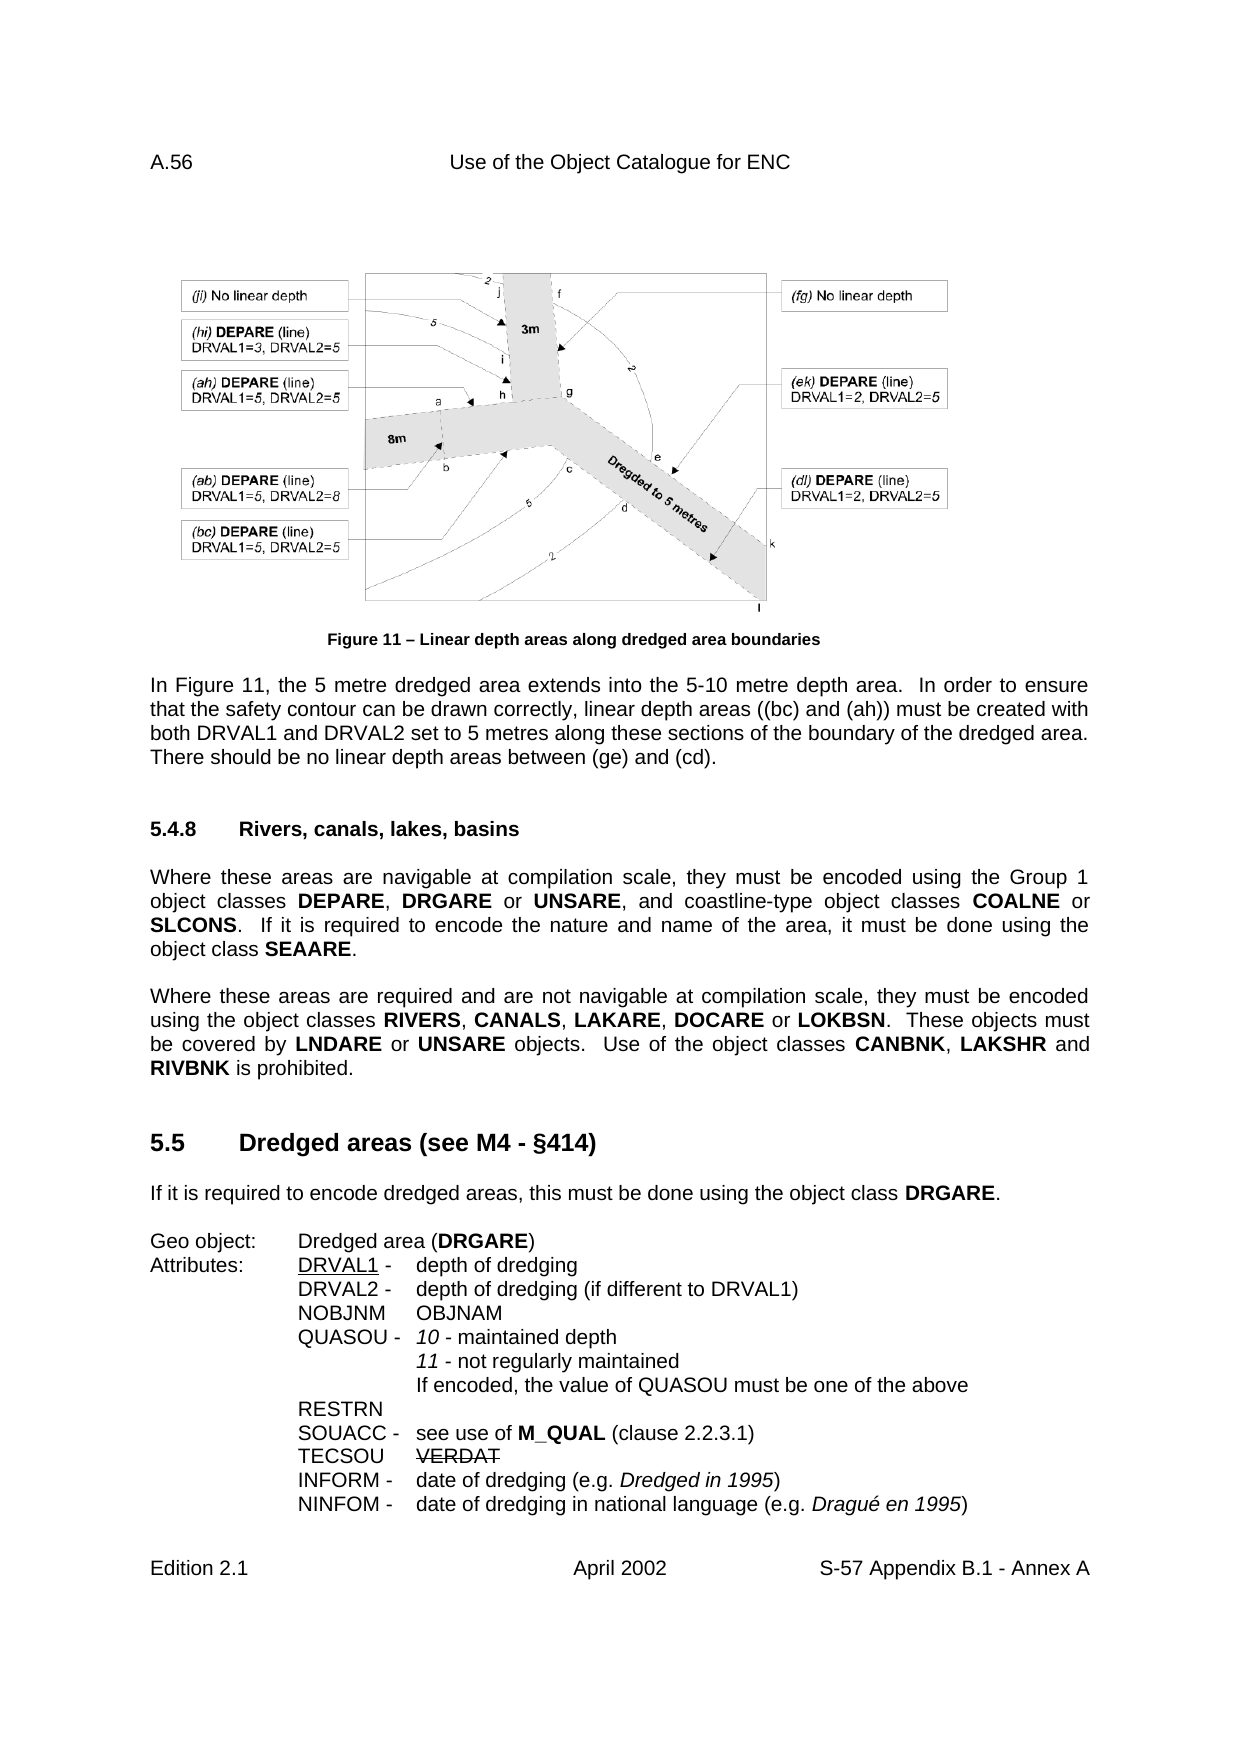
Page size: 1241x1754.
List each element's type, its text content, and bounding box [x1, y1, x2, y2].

text QUASOU - 10 - maintained depth [150, 1324, 1090, 1348]
text If it is required to encode dredged areas, this must be done using the object class DRGARE. [150, 1181, 1090, 1205]
text Where these areas are navigable at compilation scale, they must be encoded using the Group 1 object classes DEPARE, DRGARE or UNSARE, and coastline-type object classes COALNE or SLCONS. If it is required to encode the nature and name of the area, it must be done using the object class SEAARE. [150, 864, 1090, 960]
subtitle 5.5 Dredged areas (see M4 - §414) [150, 1128, 1090, 1157]
text 11 - not regularly maintained [150, 1348, 1090, 1372]
text In Figure 11, the 5 metre dredged area extends into the 5-10 metre depth area. In order to ensure that the safety contour can be drawn correctly, linear depth areas ((bc) and (ah)) must be created with both DRVAL1 and DRVAL2 set to 5 metres along these sections of the boundary of the dredged area. There should be no linear depth areas between (ge) and (cd). [150, 673, 1090, 769]
text If encoded, the value of QUASOU must be one of the above [150, 1372, 1090, 1396]
text Geo object: Dredged area (DRGARE) [150, 1229, 1090, 1253]
subtitle 5.4.8 Rivers, canals, lakes, basins [150, 817, 1090, 841]
text NOBJNM OBJNAM [150, 1301, 1090, 1324]
text DRVAL2 - depth of dredging (if different to DRVAL1) [298, 1277, 1090, 1301]
text SOUACC - see use of M_QUAL (clause 2.2.3.1) [150, 1420, 1090, 1444]
text TECSOU VERDAT [150, 1444, 1090, 1468]
text Attributes: DRVAL1 - depth of dredging [150, 1253, 1090, 1277]
text NINFOM - date of dredging in national language (e.g. Dragué en 1995) [179, 1492, 1090, 1516]
text RESTRN [150, 1396, 1090, 1420]
text INFORM - date of dredging (e.g. Dredged in 1995) [150, 1468, 1090, 1492]
text Figure 11 – Linear depth areas along dredged area boundaries [150, 630, 1090, 649]
text Where these areas are required and are not navigable at compilation scale, they must be encoded using the object classes RIVERS, CANALS, LAKARE, DOCARE or LOKBSN. These objects must be covered by LNDARE or UNSARE objects. Use of the object classes CANBNK, LAKSHR and RIVBNK is prohibited. [150, 984, 1090, 1080]
